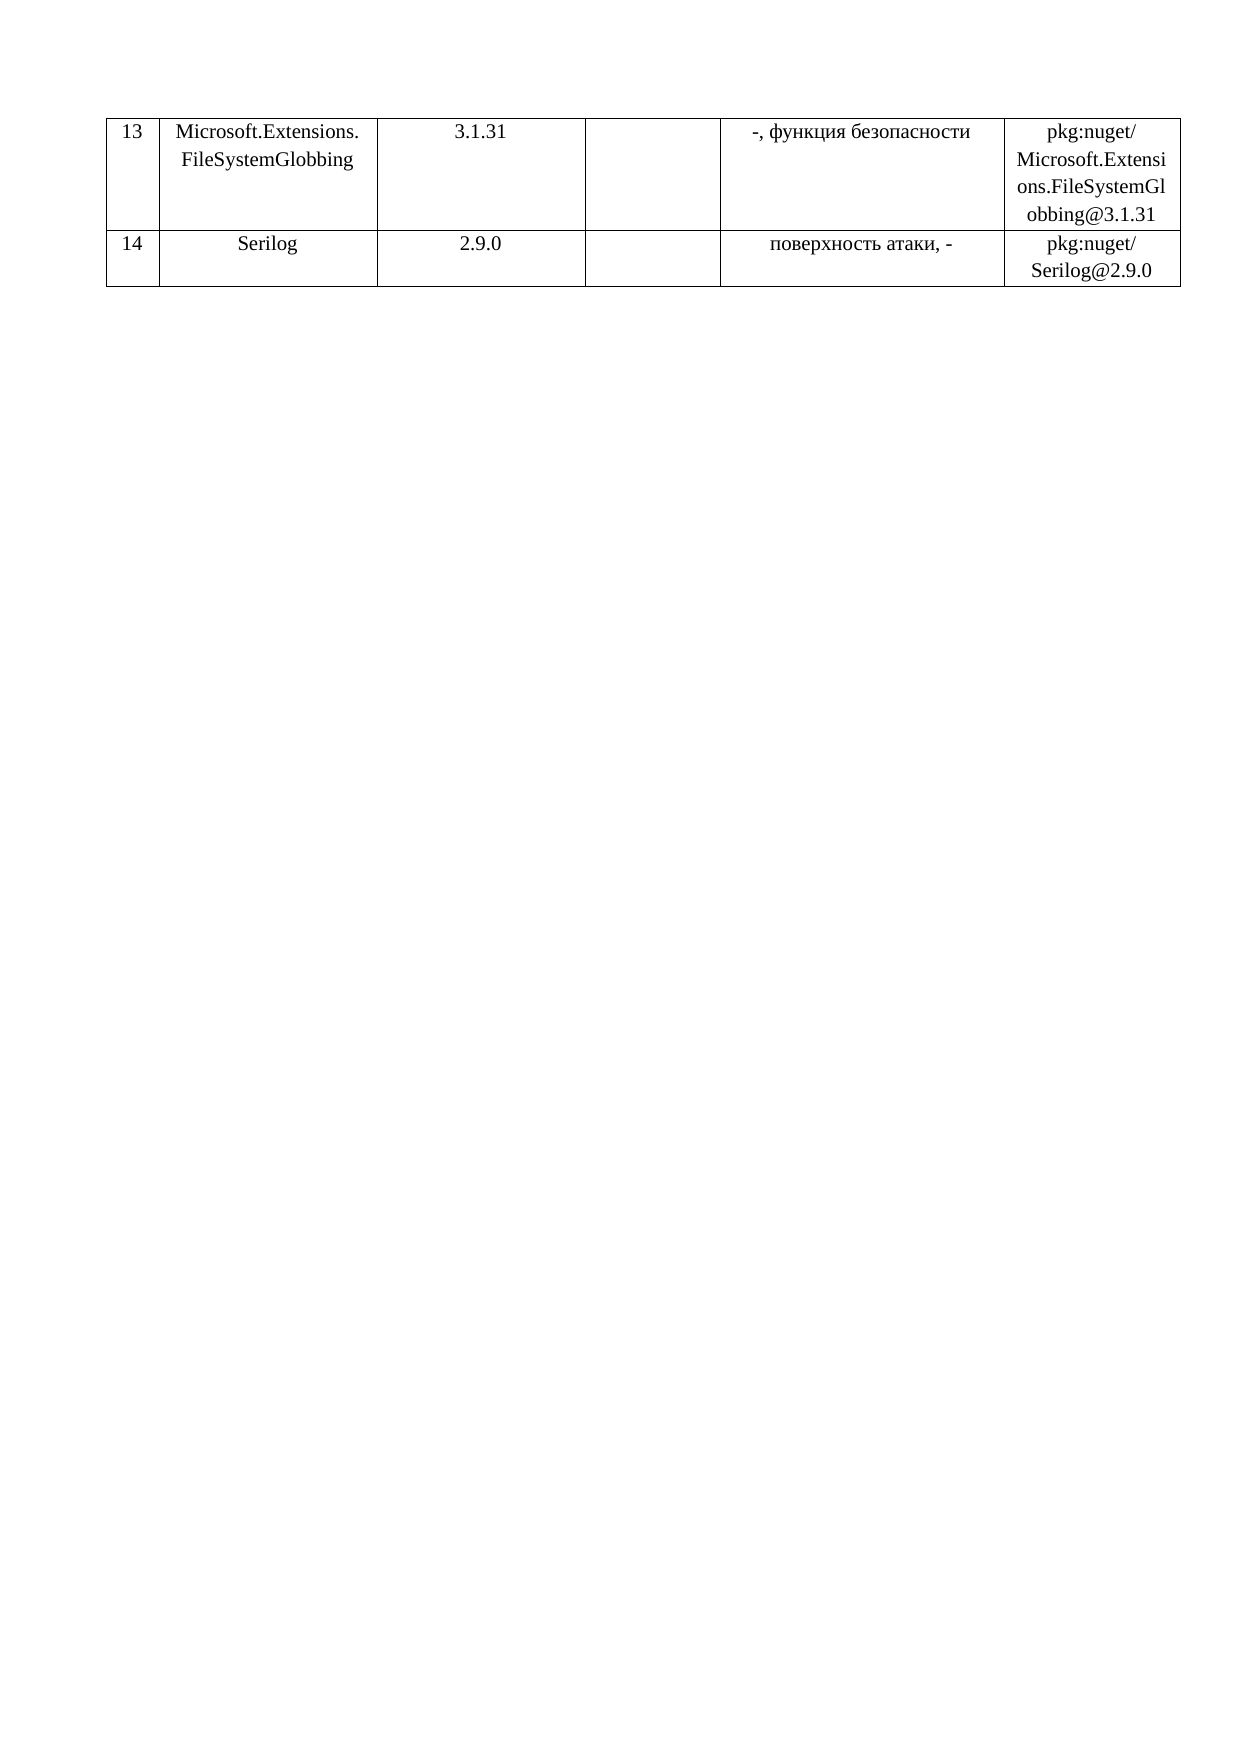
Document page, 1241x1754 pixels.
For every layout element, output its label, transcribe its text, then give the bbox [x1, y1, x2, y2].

table_cell 2.9.0 [378, 231, 585, 286]
table_cell pkg:nuget/Microsoft.Extensions.FileSystemGlobbing@3.1.31 [1005, 119, 1180, 229]
table_cell [586, 231, 720, 286]
table_cell 13 [107, 119, 159, 229]
table_cell -, функция безопасности [721, 119, 1004, 229]
table_cell Serilog [160, 231, 377, 286]
table_cell поверхность атаки, - [721, 231, 1004, 286]
table_cell pkg:nuget/Serilog@2.9.0 [1005, 231, 1180, 286]
table_cell [586, 119, 720, 229]
table_cell 3.1.31 [378, 119, 585, 229]
table_cell 14 [107, 231, 159, 286]
table_cell Microsoft.Extensions.FileSystemGlobbing [160, 119, 377, 229]
